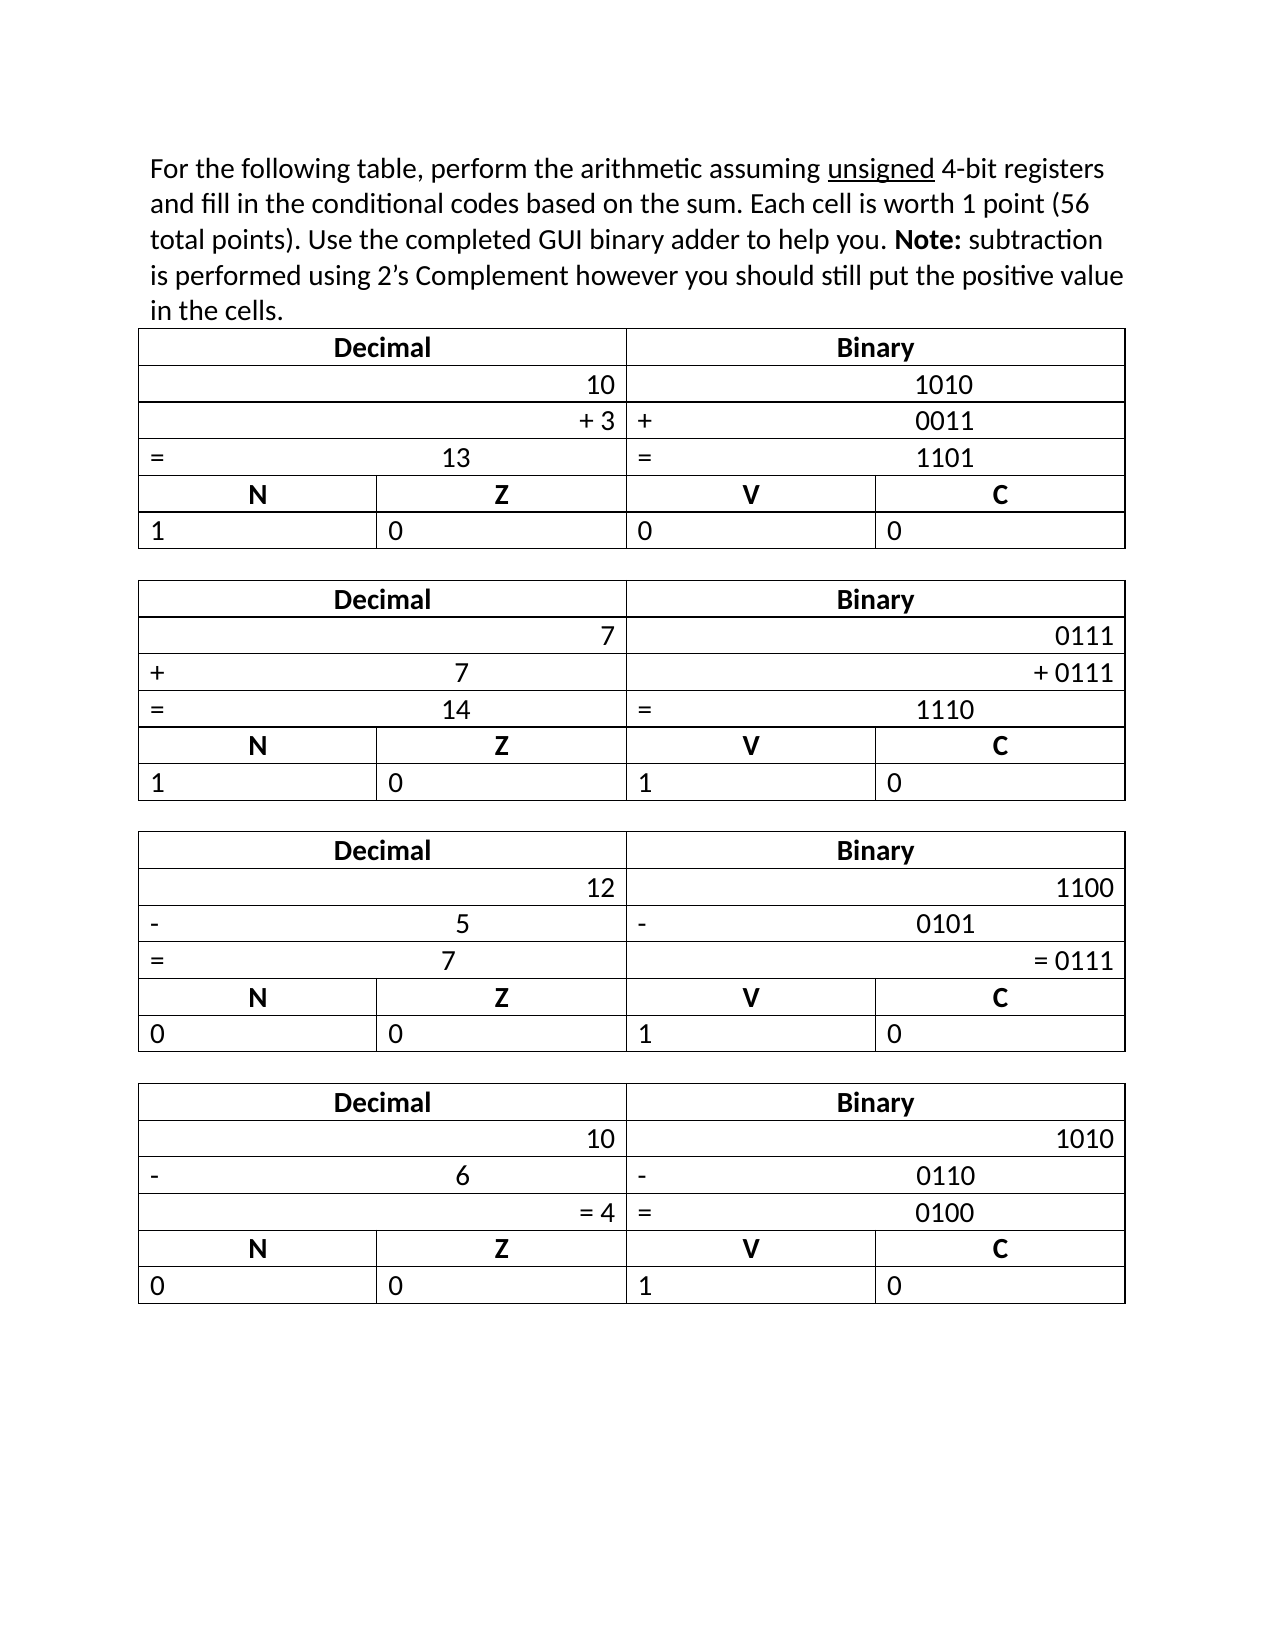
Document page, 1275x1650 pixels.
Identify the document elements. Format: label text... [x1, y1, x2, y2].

table_cell 0 [876, 513, 1124, 548]
table_cell = 0100 [627, 1194, 1124, 1229]
table_header Binary [627, 581, 1124, 616]
table_cell 10 [139, 1121, 626, 1156]
table_cell N [139, 476, 376, 511]
table_cell N [139, 1231, 376, 1266]
table_cell V [627, 1231, 875, 1266]
table_cell 1 [627, 1016, 875, 1051]
table_cell - 0110 [627, 1157, 1124, 1193]
table_cell = 1110 [627, 691, 1124, 726]
table_cell 1 [139, 764, 376, 800]
table_cell 1 [627, 1267, 875, 1303]
table_cell 0 [876, 1267, 1124, 1303]
table_cell 0 [627, 513, 875, 548]
table_cell N [139, 728, 376, 763]
table_cell 10 [139, 366, 626, 401]
table_cell + 0111 [627, 654, 1124, 690]
table_cell 0 [377, 764, 626, 800]
table_cell = 7 [139, 942, 626, 978]
table_cell = 4 [139, 1194, 626, 1229]
table_cell C [876, 979, 1124, 1014]
table_cell 0111 [627, 618, 1124, 653]
table_cell C [876, 1231, 1124, 1266]
table_cell + 0011 [627, 403, 1124, 438]
table_cell 1010 [627, 1121, 1124, 1156]
table_cell - 6 [139, 1157, 626, 1193]
table_cell Z [377, 476, 626, 511]
table_cell 0 [377, 513, 626, 548]
table_header Binary [627, 1084, 1124, 1119]
table_cell V [627, 476, 875, 511]
table_header Decimal [139, 1084, 626, 1119]
table_cell C [876, 728, 1124, 763]
table_cell V [627, 728, 875, 763]
table_cell - 5 [139, 906, 626, 941]
table_cell + 3 [139, 403, 626, 438]
table_cell 0 [139, 1016, 376, 1051]
table_header Decimal [139, 329, 626, 365]
table_cell 1 [139, 513, 376, 548]
table_cell 0 [377, 1267, 626, 1303]
table_cell 12 [139, 869, 626, 904]
table_cell 1100 [627, 869, 1124, 904]
table_cell C [876, 476, 1124, 511]
table_cell 1010 [627, 366, 1124, 401]
text For the following table, perform the arithmetic assuming unsigned 4-bit registers and fill in the conditional codes based on the sum. Each cell is worth 1 point (56 total points). Use the completed GUI binary adder to help you. Note: subtraction is performed using 2’s Complement however you should still put the positive value in the cells. [150, 150, 1125, 328]
table_cell = 13 [139, 439, 626, 475]
table_header Binary [627, 832, 1124, 868]
table_cell = 1101 [627, 439, 1124, 475]
table_cell 0 [876, 1016, 1124, 1051]
table_cell V [627, 979, 875, 1014]
table_cell + 7 [139, 654, 626, 690]
table_cell = 0111 [627, 942, 1124, 978]
table_cell = 14 [139, 691, 626, 726]
table_cell 7 [139, 618, 626, 653]
table_cell 0 [139, 1267, 376, 1303]
table_header Decimal [139, 581, 626, 616]
table_cell N [139, 979, 376, 1014]
table_header Binary [627, 329, 1124, 365]
table_cell 0 [876, 764, 1124, 800]
table_cell 1 [627, 764, 875, 800]
table_cell Z [377, 1231, 626, 1266]
table_cell 0 [377, 1016, 626, 1051]
table_cell - 0101 [627, 906, 1124, 941]
table_header Decimal [139, 832, 626, 868]
table_cell Z [377, 728, 626, 763]
table_cell Z [377, 979, 626, 1014]
